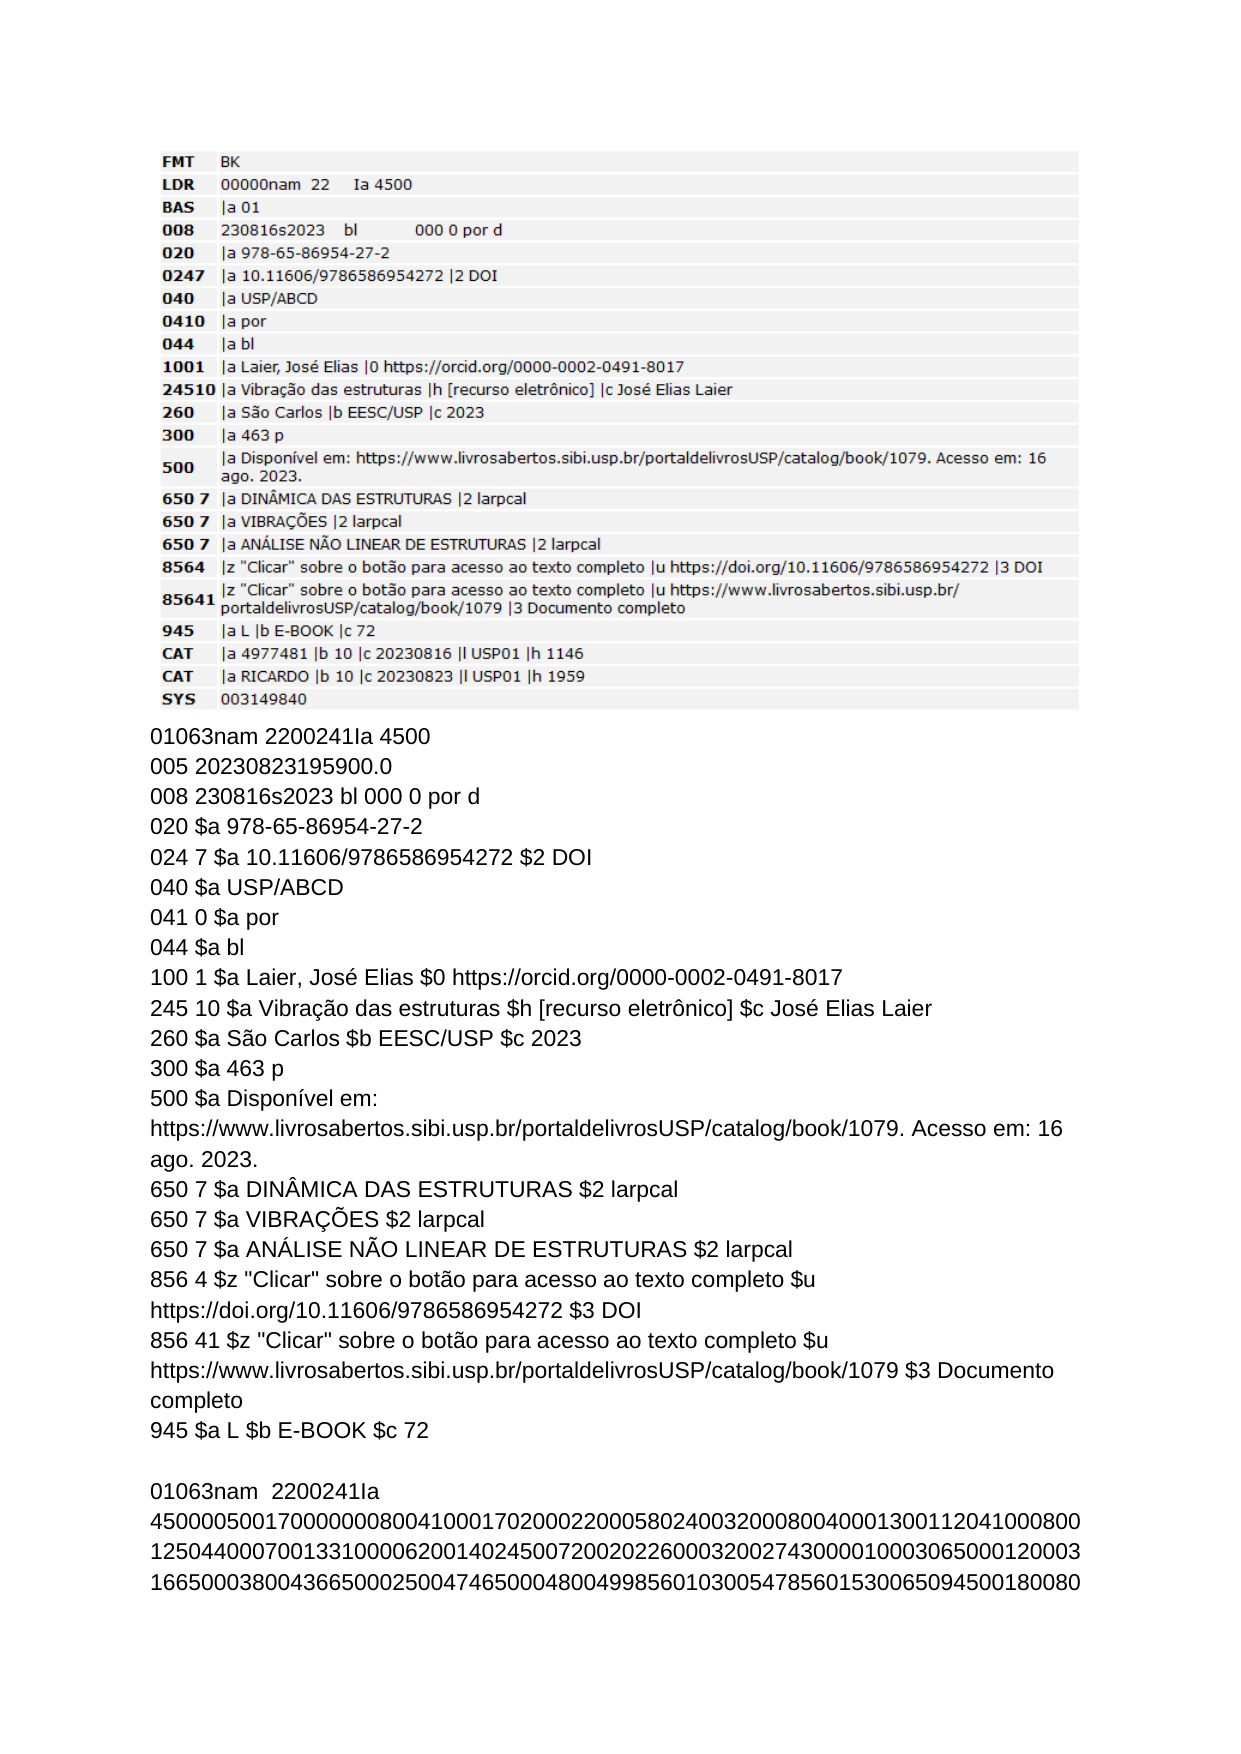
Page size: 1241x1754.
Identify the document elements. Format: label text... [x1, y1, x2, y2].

text 005 20230823195900.0 [150, 753, 1090, 779]
text 01063nam 2200241Ia 4500 [150, 723, 1090, 749]
text 650 7 $a ANÁLISE NÃO LINEAR DE ESTRUTURAS $2 larpcal [150, 1236, 1090, 1262]
text 100 1 $a Laier, José Elias $0 https://orcid.org/0000-0002-0491-8017 [150, 964, 1090, 991]
text 040 $a USP/ABCD [150, 874, 1090, 900]
text 856 4 $z "Clicar" sobre o botão para acesso ao texto completo $u https://doi.org/10.11606/9786586954272 $3 DOI [150, 1266, 1090, 1323]
text 260 $a São Carlos $b EESC/USP $c 2023 [150, 1025, 1090, 1051]
text 650 7 $a DINÂMICA DAS ESTRUTURAS $2 larpcal [150, 1176, 1090, 1202]
text 500 $a Disponível em: https://www.livrosabertos.sibi.usp.br/portaldelivrosUSP/catalog/book/1079. Acesso em: 16 ago. 2023. [150, 1085, 1090, 1172]
text 024 7 $a 10.11606/9786586954272 $2 DOI [150, 843, 1090, 870]
text 245 10 $a Vibração das estruturas $h [recurso eletrônico] $c José Elias Laier [150, 994, 1090, 1021]
text 856 41 $z "Clicar" sobre o botão para acesso ao texto completo $u https://www.livrosabertos.sibi.usp.br/portaldelivrosUSP/catalog/book/1079 $3 Documento completo [150, 1327, 1090, 1413]
text 300 $a 463 p [150, 1055, 1090, 1081]
picture [150, 150, 1091, 719]
text 650 7 $a VIBRAÇÕES $2 larpcal [150, 1206, 1090, 1232]
text 041 0 $a por [150, 904, 1090, 930]
text 020 $a 978-65-86954-27-2 [150, 813, 1090, 839]
text 945 $a L $b E-BOOK $c 72 [150, 1417, 1090, 1444]
text 008 230816s2023 bl 000 0 por d [150, 783, 1090, 809]
text 01063nam 2200241Ia 450000500170000000800410001702000220005802400320008004000130011204100080012504400070013310000620014024500720020226000320027430000100030650001200031665000380043665000250047465000480049985601030054785601530065094500180080 [150, 1478, 1090, 1595]
text 044 $a bl [150, 934, 1090, 960]
